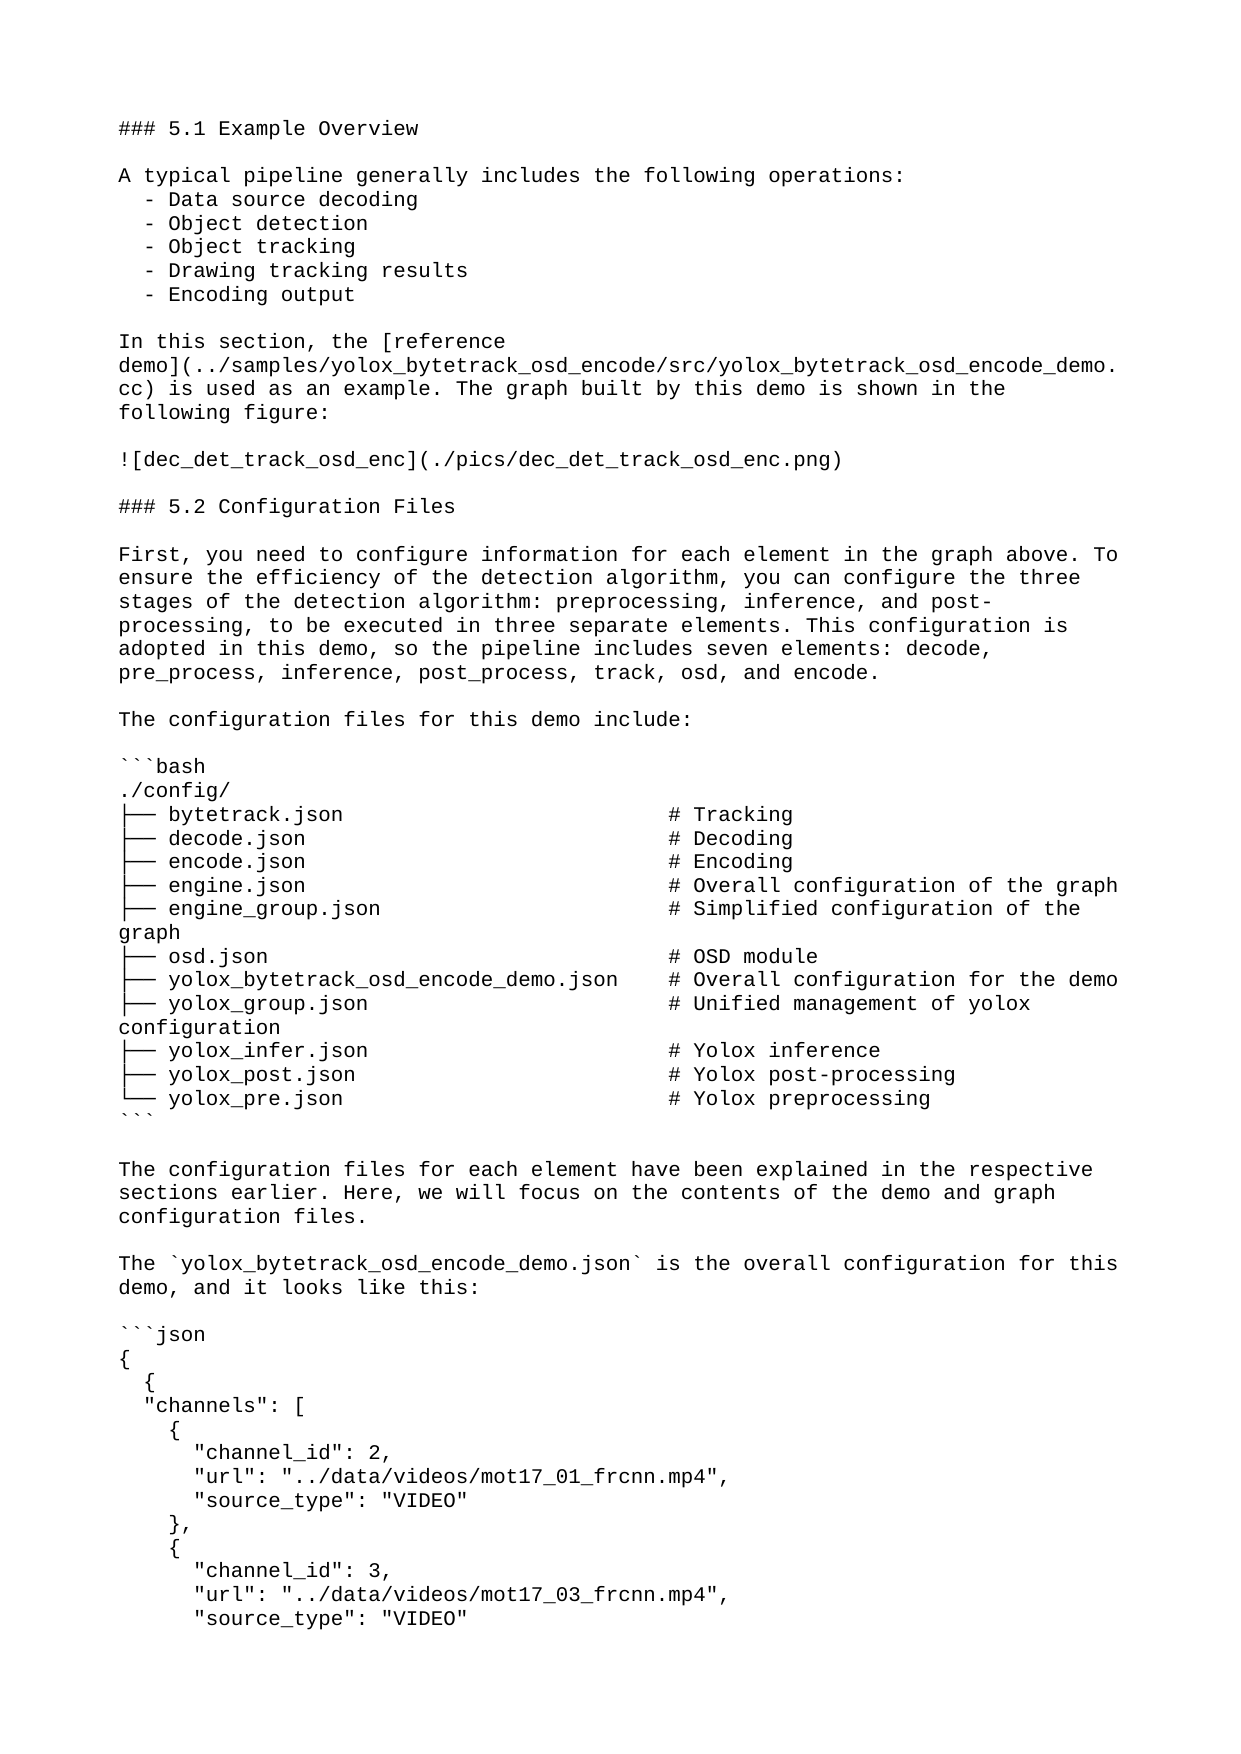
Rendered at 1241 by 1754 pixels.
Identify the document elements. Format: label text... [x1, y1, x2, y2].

text "channel_id": 2, [118, 1442, 1122, 1466]
text ```json [118, 1324, 1122, 1348]
text - Object tracking [118, 236, 1122, 260]
text "url": "../data/videos/mot17_01_frcnn.mp4", [118, 1466, 1122, 1489]
text └── yolox_pre.json # Yolox preprocessing [118, 1088, 1122, 1111]
text ├── osd.json # OSD module [125, 946, 1122, 969]
text ![dec_det_track_osd_enc](./pics/dec_det_track_osd_enc.png) [118, 449, 1122, 473]
text - Data source decoding [118, 189, 1122, 213]
text "source_type": "VIDEO" [118, 1489, 1122, 1513]
text ```bash [118, 757, 1122, 780]
text ├── yolox_bytetrack_osd_encode_demo.json # Overall configuration for the demo [118, 969, 1122, 993]
text "channel_id": 3, [118, 1561, 1122, 1584]
text { [118, 1419, 1122, 1442]
text { [118, 1371, 1122, 1395]
text The `yolox_bytetrack_osd_encode_demo.json` is the overall configuration for this demo, and it looks like this: [118, 1253, 1122, 1300]
text ├── engine.json # Overall configuration of the graph [125, 875, 1122, 898]
text "channels": [ [118, 1395, 1122, 1419]
text ├── bytetrack.json # Tracking [125, 804, 1122, 827]
text ### 5.2 Configuration Files [118, 496, 1122, 520]
text In this section, the [reference demo](../samples/yolox_bytetrack_osd_encode/src/yolox_bytetrack_osd_encode_demo.cc) is used as an example. The graph built by this demo is shown in the following figure: [118, 331, 1122, 426]
text - Object detection [118, 213, 1122, 236]
text { [118, 1348, 1122, 1371]
text The configuration files for this demo include: [118, 709, 1122, 733]
text - Encoding output [118, 284, 1122, 307]
text ### 5.1 Example Overview [118, 118, 1122, 142]
text }, [118, 1513, 1122, 1537]
text ./config/ [118, 780, 1122, 804]
text ├── yolox_group.json # Unified management of yolox configuration [118, 993, 1122, 1040]
text "source_type": "VIDEO" [118, 1608, 1122, 1631]
text The configuration files for each element have been explained in the respective sections earlier. Here, we will focus on the contents of the demo and graph configuration files. [118, 1158, 1122, 1229]
text First, you need to configure information for each element in the graph above. To ensure the efficiency of the detection algorithm, you can configure the three stages of the detection algorithm: preprocessing, inference, and post-processing, to be executed in three separate elements. This configuration is adopted in this demo, so the pipeline includes seven elements: decode, pre_process, inference, post_process, track, osd, and encode. [118, 544, 1122, 686]
text ├── engine_group.json # Simplified configuration of the graph [118, 898, 1122, 946]
text ├── encode.json # Encoding [118, 851, 1122, 875]
text ``` [118, 1111, 1122, 1135]
text - Drawing tracking results [118, 260, 1122, 284]
text { [118, 1537, 1122, 1561]
text "url": "../data/videos/mot17_03_frcnn.mp4", [118, 1584, 1122, 1608]
text A typical pipeline generally includes the following operations: [118, 165, 1122, 189]
text ├── decode.json # Decoding [118, 827, 1122, 851]
text ├── yolox_infer.json # Yolox inference [118, 1040, 1122, 1064]
text ├── yolox_post.json # Yolox post-processing [118, 1064, 1122, 1088]
